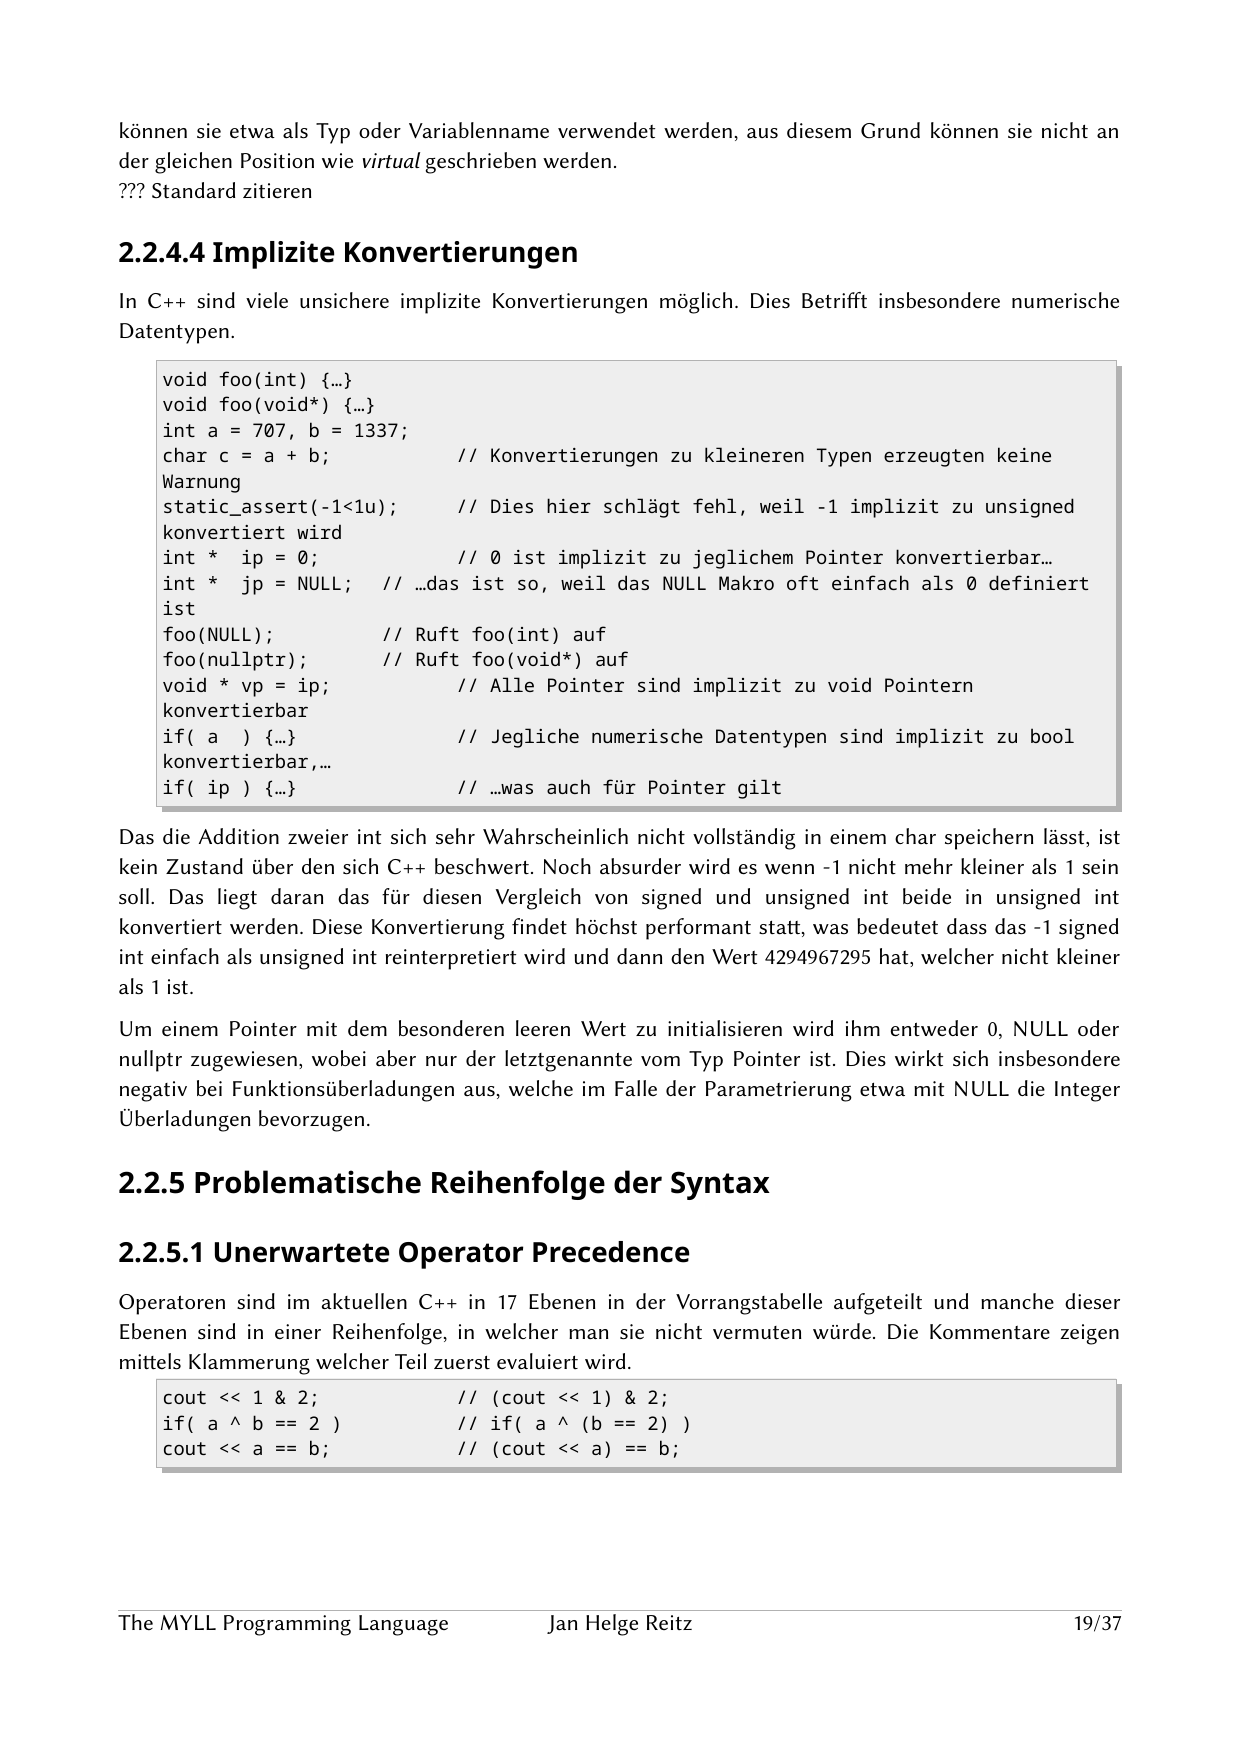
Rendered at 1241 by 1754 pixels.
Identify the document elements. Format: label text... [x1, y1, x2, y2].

text cout << a == b; // (cout << a) == b; [157, 1429, 1116, 1467]
subtitle Implizite Konvertierungen [118, 232, 1122, 270]
text In C++ sind viele unsichere implizite Konvertierungen möglich. Dies Betrifft insbesondere numerische Datentypen. [118, 288, 1122, 344]
text void foo(void*) {…} [157, 386, 1116, 411]
text int a = 707, b = 1337; char c = a + b; // Konvertierungen zu kleineren Typen erzeugten keine Warnung static_assert(-1<1u); // Dies hier schlägt fehl, weil -1 implizit zu unsigned konvertiert wird [157, 411, 1116, 539]
text cout << 1 & 2; // (cout << 1) & 2; [157, 1380, 1116, 1404]
text können sie etwa als Typ oder Variablenname verwendet werden, aus diesem Grund können sie nicht an der gleichen Position wie virtual geschrieben werden. ??? Standard zitieren [118, 118, 1122, 204]
text Um einem Pointer mit dem besonderen leeren Wert zu initialisieren wird ihm entweder 0, NULL oder nullptr zugewiesen, wobei aber nur der letztgenannte vom Typ Pointer ist. Dies wirkt sich insbesondere negativ bei Funktionsüberladungen aus, welche im Falle der Parametrierung etwa mit NULL die Integer Überladungen bevorzugen. [118, 1015, 1122, 1132]
text foo(NULL); // Ruft foo(int) auf [157, 615, 1116, 641]
subtitle Problematische Reihenfolge der Syntax [118, 1162, 1122, 1202]
text if( a ^ b == 2 ) // if( a ^ (b == 2) ) [157, 1404, 1116, 1429]
text foo(nullptr); // Ruft foo(void*) auf void * vp = ip; // Alle Pointer sind implizit zu void Pointern konvertierbar if( a ) {…} // Jegliche numerische Datentypen sind implizit zu bool konvertierbar,… if( ip ) {…} // …was auch für Pointer gilt [157, 641, 1116, 806]
text void foo(int) {…} [157, 361, 1116, 386]
subtitle Unerwartete Operator Precedence [118, 1233, 1122, 1270]
text int * ip = 0; // 0 ist implizit zu jeglichem Pointer konvertierbar… int * jp = NULL; // …das ist so, weil das NULL Makro oft einfach als 0 definiert ist [157, 539, 1116, 615]
text Operatoren sind im aktuellen C++ in 17 Ebenen in der Vorrangstabelle aufgeteilt und manche dieser Ebenen sind in einer Reihenfolge, in welcher man sie nicht vermuten würde. Die Kommentare zeigen mittels Klammerung welcher Teil zuerst evaluiert wird. [118, 1288, 1122, 1375]
text Das die Addition zweier int sich sehr Wahrscheinlich nicht vollständig in einem char speichern lässt, ist kein Zustand über den sich C++ beschwert. Noch absurder wird es wenn -1 nicht mehr kleiner als 1 sein soll. Das liegt daran das für diesen Vergleich von signed und unsigned int beide in unsigned int konvertiert werden. Diese Konvertierung findet höchst performant statt, was bedeutet dass das -1 signed int einfach als unsigned int reinterpretiert wird und dann den Wert 4294967295 hat, welcher nicht kleiner als 1 ist. [118, 824, 1122, 1000]
